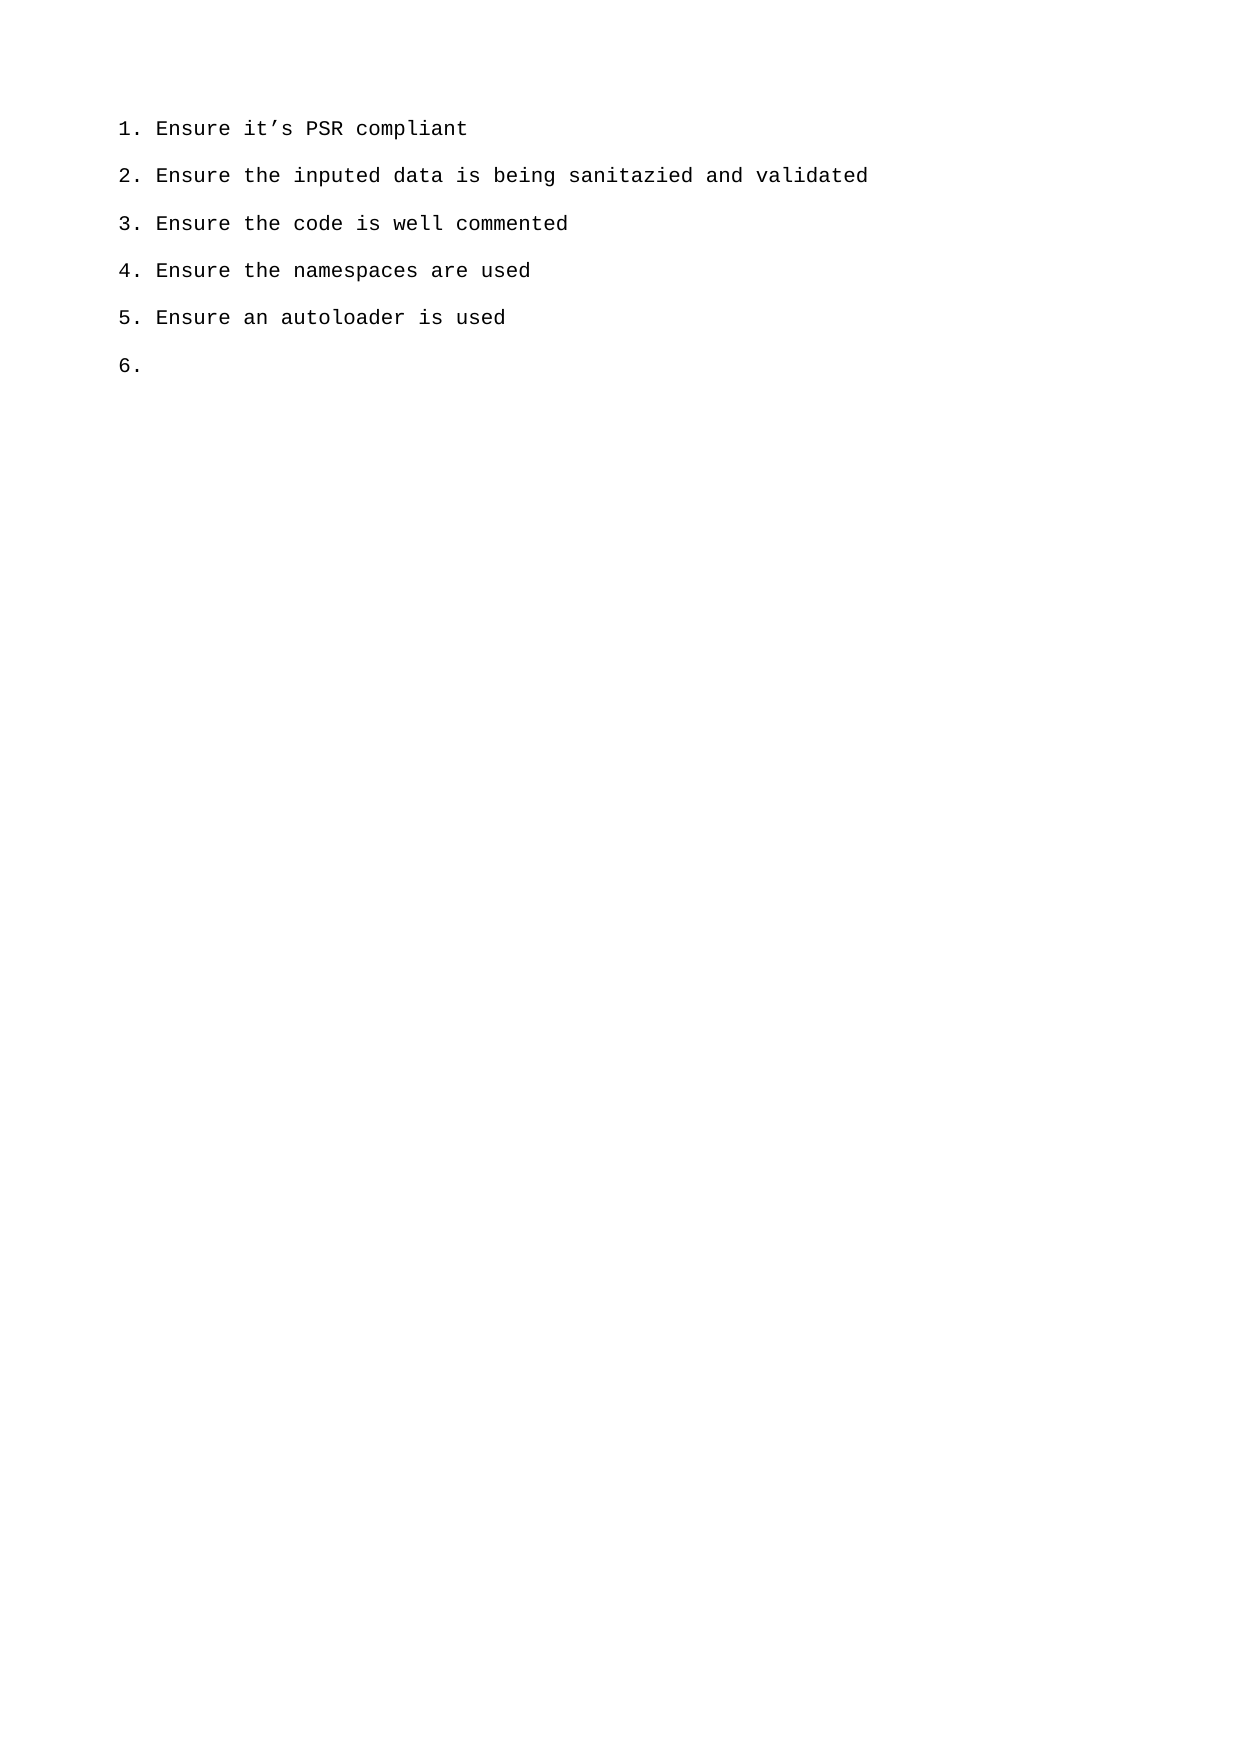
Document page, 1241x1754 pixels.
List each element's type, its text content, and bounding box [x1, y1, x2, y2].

text 6. [118, 354, 1122, 378]
text 2. Ensure the inputed data is being sanitazied and validated [118, 165, 1122, 189]
text 3. Ensure the code is well commented [118, 213, 1122, 236]
text 1. Ensure it’s PSR compliant [118, 118, 1122, 142]
text 4. Ensure the namespaces are used [118, 260, 1122, 284]
text 5. Ensure an autoloader is used [118, 307, 1122, 331]
